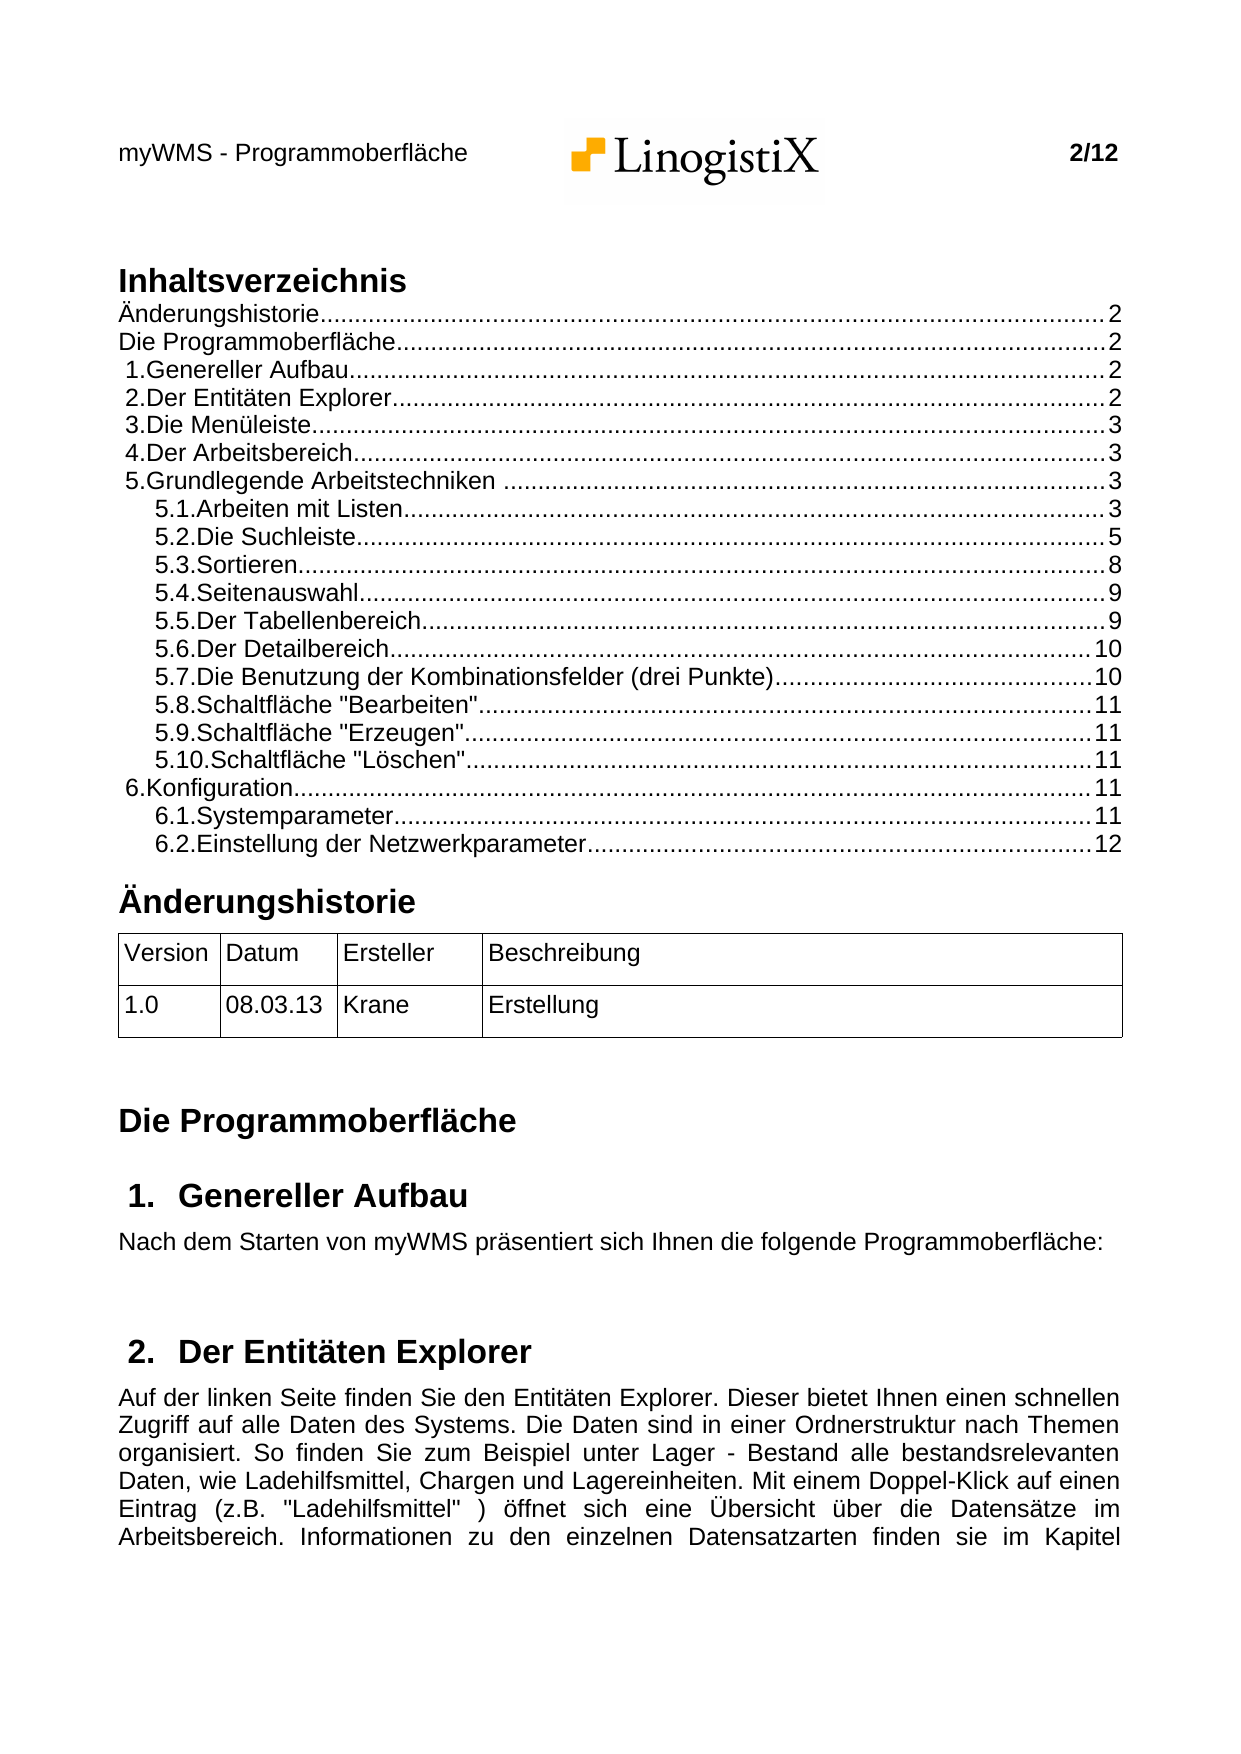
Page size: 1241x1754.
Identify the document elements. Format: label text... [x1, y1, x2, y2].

table_cell Erstellung [483, 986, 1122, 1037]
text 6.1.Systemparameter 11 [148, 802, 1122, 830]
text 5.8.Schaltfläche "Bearbeiten" 11 [148, 691, 1122, 718]
subtitle Die Programmoberfläche [118, 1102, 1122, 1140]
text Auf der linken Seite finden Sie den Entitäten Explorer. Dieser bietet Ihnen einen schnellen Zugriff auf alle Daten des Systems. Die Daten sind in einer Ordnerstruktur nach Themen organisiert. So finden Sie zum Beispiel unter Lager - Bestand alle bestandsrelevanten Daten, wie Ladehilfsmittel, Chargen und Lagereinheiten. Mit einem Doppel-Klick auf einen Eintrag (z.B. "Ladehilfsmittel" ) öffnet sich eine Übersicht über die Datensätze im Arbeitsbereich. Informationen zu den einzelnen Datensatzarten finden sie im Kapitel [118, 1383, 1122, 1551]
text 5.7.Die Benutzung der Kombinationsfelder (drei Punkte) 10 [148, 663, 1122, 691]
text 2.Der Entitäten Explorer 2 [118, 383, 1122, 411]
text 5.9.Schaltfläche "Erzeugen" 11 [148, 718, 1122, 746]
text 6.2.Einstellung der Netzwerkparameter 12 [148, 830, 1122, 858]
picture [564, 118, 825, 205]
text Änderungshistorie 2 [118, 300, 1122, 328]
table_cell Krane [338, 986, 482, 1037]
text 5.3.Sortieren 8 [148, 551, 1122, 579]
table_header Datum [221, 934, 337, 985]
subtitle Genereller Aufbau [118, 1177, 1122, 1215]
text 5.5.Der Tabellenbereich 9 [148, 607, 1122, 635]
table_cell 1.0 [119, 986, 220, 1037]
text 3.Die Menüleiste 3 [118, 411, 1122, 439]
text 4.Der Arbeitsbereich 3 [118, 439, 1122, 467]
text 5.2.Die Suchleiste 5 [148, 523, 1122, 551]
subtitle Inhaltsverzeichnis [118, 262, 1122, 300]
table_header Beschreibung [483, 934, 1122, 985]
table_header Ersteller [338, 934, 482, 985]
text 1.Genereller Aufbau 2 [118, 356, 1122, 383]
text Die Programmoberfläche 2 [118, 328, 1122, 356]
text 6.Konfiguration 11 [118, 774, 1122, 802]
text 5.Grundlegende Arbeitstechniken 3 [118, 467, 1122, 495]
subtitle Der Entitäten Explorer [118, 1333, 1122, 1371]
text 5.6.Der Detailbereich 10 [148, 635, 1122, 663]
subtitle Änderungshistorie [118, 883, 1122, 921]
table_cell 08.03.13 [221, 986, 337, 1037]
table_header Version [119, 934, 220, 985]
text Nach dem Starten von myWMS präsentiert sich Ihnen die folgende Programmoberfläche: [118, 1227, 1122, 1255]
text 5.1.Arbeiten mit Listen 3 [148, 495, 1122, 523]
text 5.4.Seitenauswahl 9 [148, 579, 1122, 607]
text 5.10.Schaltfläche "Löschen" 11 [148, 746, 1122, 774]
